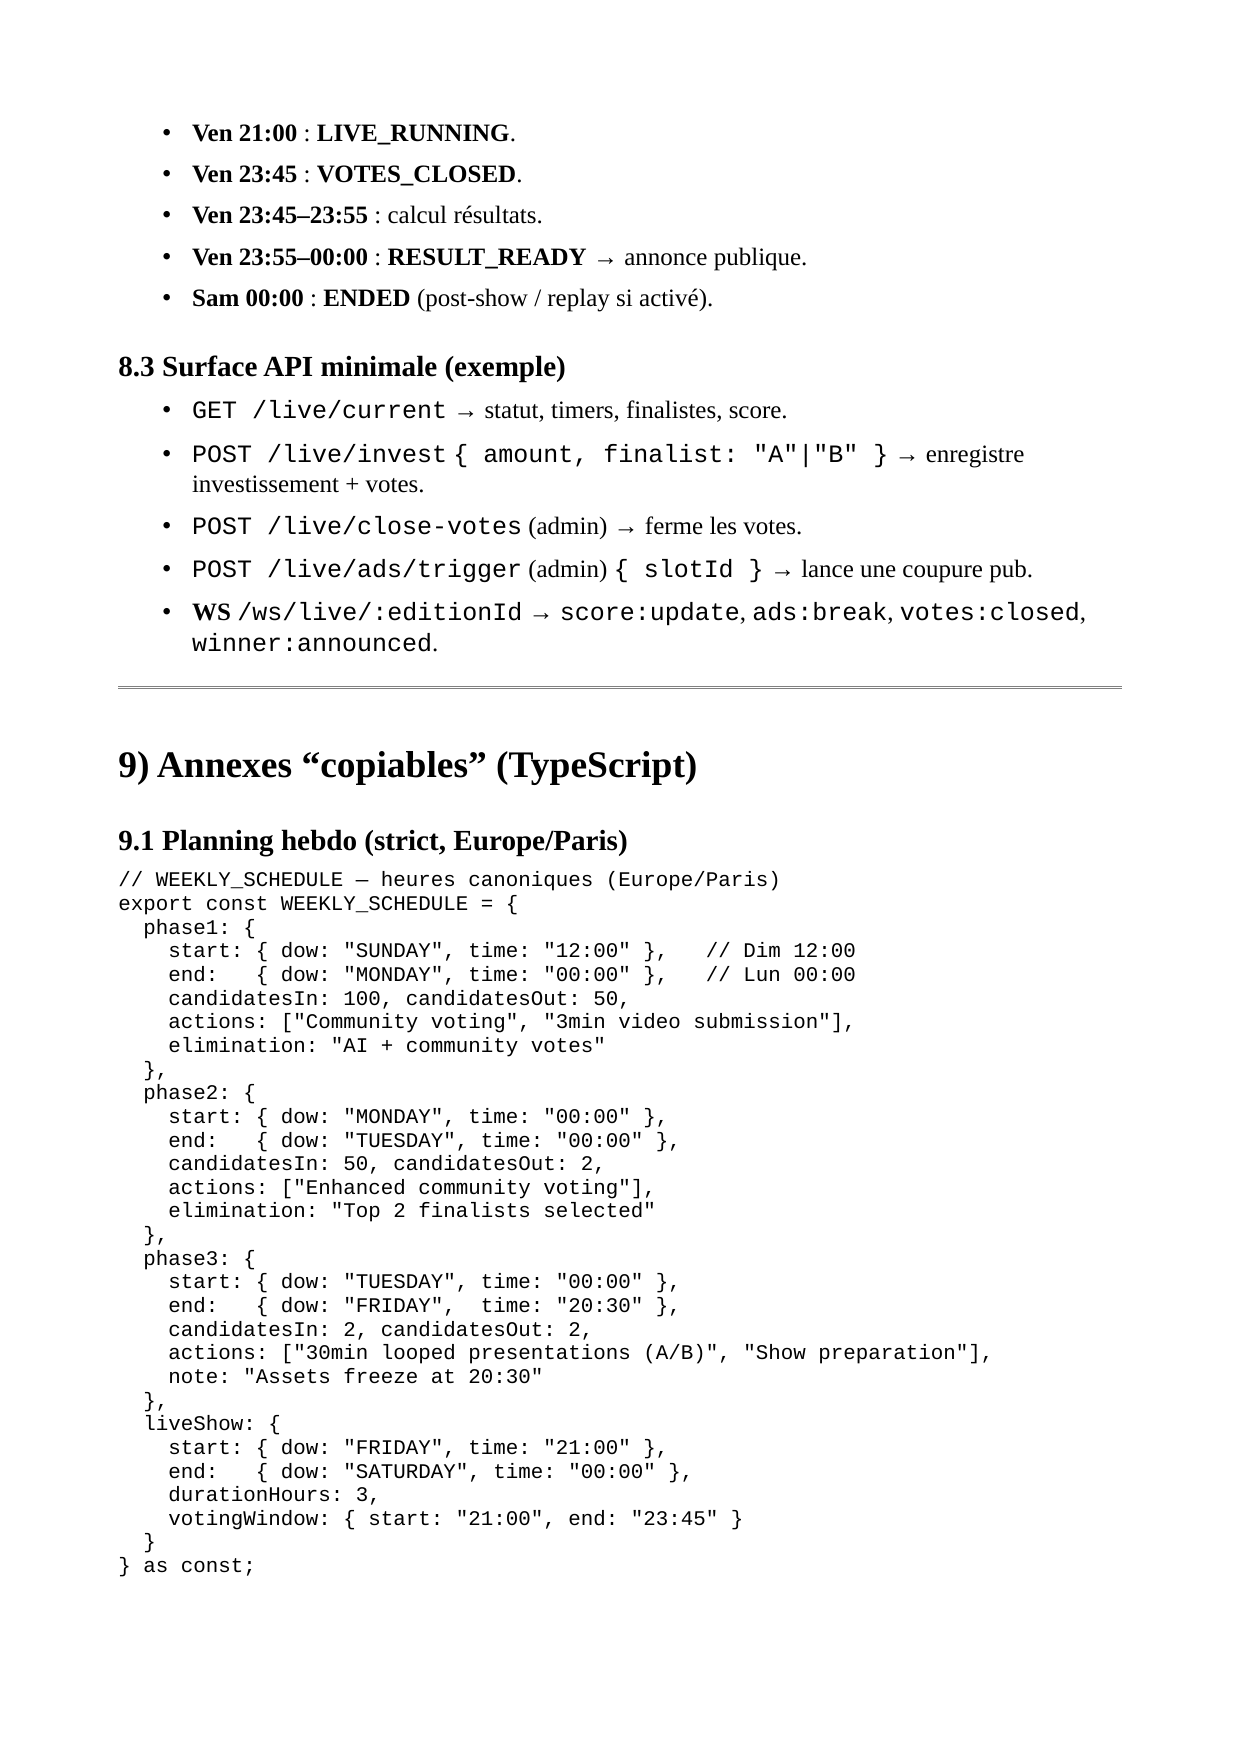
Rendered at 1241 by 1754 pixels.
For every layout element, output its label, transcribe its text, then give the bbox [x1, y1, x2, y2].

text phase1: { [118, 917, 1122, 940]
subtitle 8.3 Surface API minimale (exemple) [118, 349, 1122, 383]
text candidatesIn: 2, candidatesOut: 2, [118, 1319, 1122, 1342]
text // WEEKLY_SCHEDULE — heures canoniques (Europe/Paris) [118, 869, 1122, 893]
text start: { dow: "SUNDAY", time: "12:00" }, // Dim 12:00 [118, 940, 1122, 964]
text end: { dow: "TUESDAY", time: "00:00" }, [118, 1129, 1122, 1153]
subtitle 9) Annexes “copiables” (TypeScript) [118, 743, 1122, 786]
list Ven 23:55–00:00 : RESULT_READY → annonce publique. [162, 242, 1122, 271]
text note: "Assets freeze at 20:30" [118, 1366, 1122, 1390]
text }, [118, 1059, 1122, 1082]
text phase3: { [118, 1248, 1122, 1271]
list Ven 23:45–23:55 : calcul résultats. [162, 201, 1122, 229]
list WS /ws/live/:editionId → score:update, ads:break, votes:closed, winner:announced. [162, 597, 1122, 659]
text elimination: "AI + community votes" [118, 1035, 1122, 1059]
text } [118, 1532, 1122, 1555]
text end: { dow: "MONDAY", time: "00:00" }, // Lun 00:00 [118, 964, 1122, 988]
text votingWindow: { start: "21:00", end: "23:45" } [118, 1508, 1122, 1532]
text phase2: { [118, 1082, 1122, 1106]
text }, [118, 1224, 1122, 1248]
text elimination: "Top 2 finalists selected" [118, 1201, 1122, 1224]
text end: { dow: "SATURDAY", time: "00:00" }, [118, 1461, 1122, 1484]
text end: { dow: "FRIDAY", time: "20:30" }, [118, 1295, 1122, 1319]
text export const WEEKLY_SCHEDULE = { [118, 893, 1122, 917]
text actions: ["30min looped presentations (A/B)", "Show preparation"], [118, 1342, 1122, 1366]
text actions: ["Enhanced community voting"], [118, 1177, 1122, 1201]
text candidatesIn: 100, candidatesOut: 50, [118, 988, 1122, 1011]
text } as const; [118, 1555, 1122, 1579]
text candidatesIn: 50, candidatesOut: 2, [118, 1153, 1122, 1177]
text durationHours: 3, [118, 1484, 1122, 1508]
list Ven 23:45 : VOTES_CLOSED. [162, 159, 1122, 188]
list POST /live/close-votes (admin) → ferme les votes. [162, 511, 1122, 542]
text start: { dow: "TUESDAY", time: "00:00" }, [118, 1271, 1122, 1295]
text }, [118, 1390, 1122, 1413]
list POST /live/invest { amount, finalist: "A"|"B" } → enregistre investissement + votes. [162, 439, 1122, 498]
text actions: ["Community voting", "3min video submission"], [118, 1011, 1122, 1035]
text start: { dow: "FRIDAY", time: "21:00" }, [118, 1437, 1122, 1461]
list Ven 21:00 : LIVE_RUNNING. [162, 118, 1122, 147]
list GET /live/current → statut, timers, finalistes, score. [162, 395, 1122, 426]
list Sam 00:00 : ENDED (post-show / replay si activé). [162, 283, 1122, 312]
text liveShow: { [118, 1413, 1122, 1437]
list POST /live/ads/trigger (admin) { slotId } → lance une coupure pub. [162, 554, 1122, 585]
text start: { dow: "MONDAY", time: "00:00" }, [118, 1106, 1122, 1129]
subtitle 9.1 Planning hebdo (strict, Europe/Paris) [118, 823, 1122, 857]
